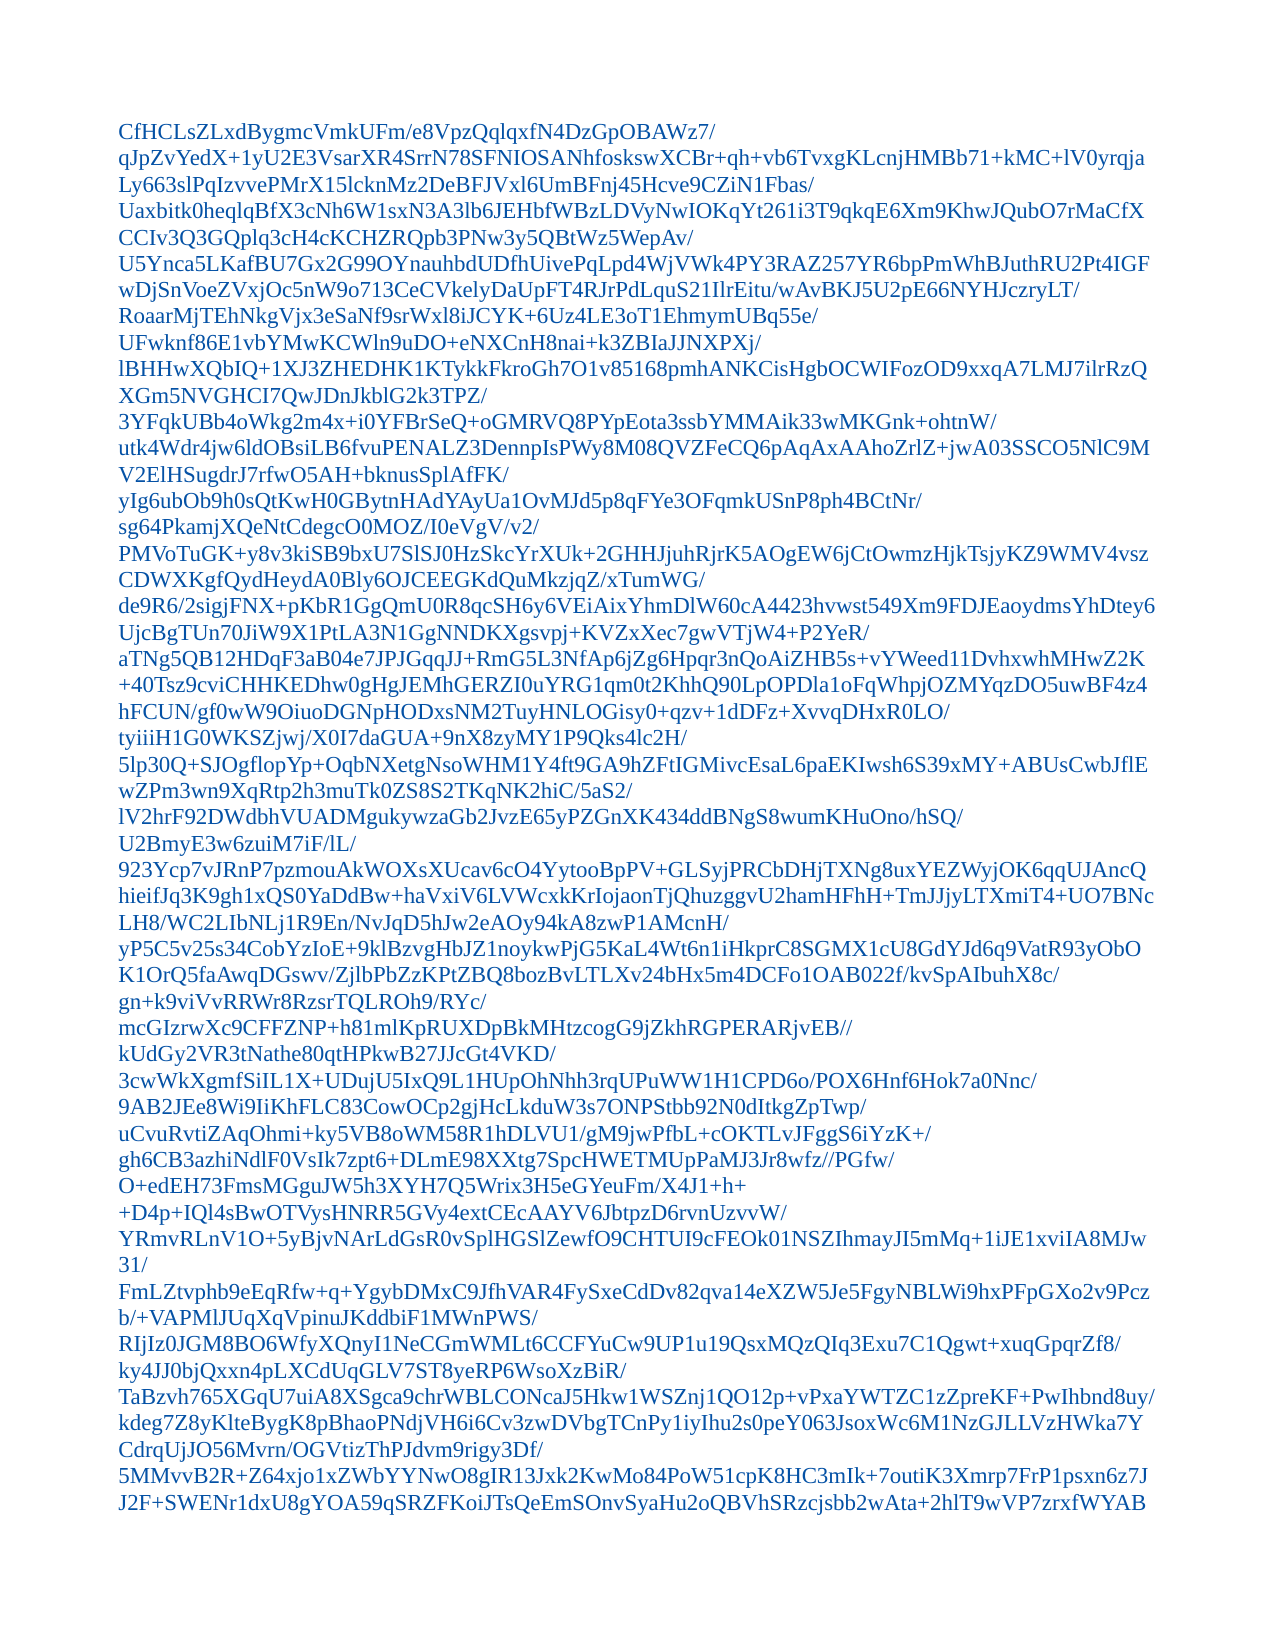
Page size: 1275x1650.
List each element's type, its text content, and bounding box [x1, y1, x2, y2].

text CfHCLsZLxdBygmcVmkUFm/e8VpzQqlqxfN4DzGpOBAWz7/qJpZvYedX+1yU2E3VsarXR4SrrN78SFNIOSANhfoskswXCBr+qh+vb6TvxgKLcnjHMBb71+kMC+lV0yrqjaLy663slPqIzvvePMrX15lcknMz2DeBFJVxl6UmBFnj45Hcve9CZiN1Fbas/Uaxbitk0heqlqBfX3cNh6W1sxN3A3lb6JEHbfWBzLDVyNwIOKqYt261i3T9qkqE6Xm9KhwJQubO7rMaCfXCCIv3Q3GQplq3cH4cKCHZRQpb3PNw3y5QBtWz5WepAv/U5Ynca5LKafBU7Gx2G99OYnauhbdUDfhUivePqLpd4WjVWk4PY3RAZ257YR6bpPmWhBJuthRU2Pt4IGFwDjSnVoeZVxjOc5nW9o713CeCVkelyDaUpFT4RJrPdLquS21IlrEitu/wAvBKJ5U2pE66NYHJczryLT/RoaarMjTEhNkgVjx3eSaNf9srWxl8iJCYK+6Uz4LE3oT1EhmymUBq55e/UFwknf86E1vbYMwKCWln9uDO+eNXCnH8nai+k3ZBIaJJNXPXj/lBHHwXQbIQ+1XJ3ZHEDHK1KTykkFkroGh7O1v85168pmhANKCisHgbOCWIFozOD9xxqA7LMJ7ilrRzQXGm5NVGHCI7QwJDnJkblG2k3TPZ/3YFqkUBb4oWkg2m4x+i0YFBrSeQ+oGMRVQ8PYpEota3ssbYMMAik33wMKGnk+ohtnW/utk4Wdr4jw6ldOBsiLB6fvuPENALZ3DennpIsPWy8M08QVZFeCQ6pAqAxAAhoZrlZ+jwA03SSCO5NlC9MV2ElHSugdrJ7rfwO5AH+bknusSplAfFK/yIg6ubOb9h0sQtKwH0GBytnHAdYAyUa1OvMJd5p8qFYe3OFqmkUSnP8ph4BCtNr/sg64PkamjXQeNtCdegcO0MOZ/I0eVgV/v2/PMVoTuGK+y8v3kiSB9bxU7SlSJ0HzSkcYrXUk+2GHHJjuhRjrK5AOgEW6jCtOwmzHjkTsjyKZ9WMV4vszCDWXKgfQydHeydA0Bly6OJCEEGKdQuMkzjqZ/xTumWG/de9R6/2sigjFNX+pKbR1GgQmU0R8qcSH6y6VEiAixYhmDlW60cA4423hvwst549Xm9FDJEaoydmsYhDtey6UjcBgTUn70JiW9X1PtLA3N1GgNNDKXgsvpj+KVZxXec7gwVTjW4+P2YeR/aTNg5QB12HDqF3aB04e7JPJGqqJJ+RmG5L3NfAp6jZg6Hpqr3nQoAiZHB5s+vYWeed11DvhxwhMHwZ2K+40Tsz9cviCHHKEDhw0gHgJEMhGERZI0uYRG1qm0t2KhhQ90LpOPDla1oFqWhpjOZMYqzDO5uwBF4z4hFCUN/gf0wW9OiuoDGNpHODxsNM2TuyHNLOGisy0+qzv+1dDFz+XvvqDHxR0LO/tyiiiH1G0WKSZjwj/X0I7daGUA+9nX8zyMY1P9Qks4lc2H/5lp30Q+SJOgflopYp+OqbNXetgNsoWHM1Y4ft9GA9hZFtIGMivcEsaL6paEKIwsh6S39xMY+ABUsCwbJflEwZPm3wn9XqRtp2h3muTk0ZS8S2TKqNK2hiC/5aS2/lV2hrF92DWdbhVUADMgukywzaGb2JvzE65yPZGnXK434ddBNgS8wumKHuOno/hSQ/U2BmyE3w6zuiM7iF/lL/923Ycp7vJRnP7pzmouAkWOXsXUcav6cO4YytooBpPV+GLSyjPRCbDHjTXNg8uxYEZWyjOK6qqUJAncQhieifJq3K9gh1xQS0YaDdBw+haVxiV6LVWcxkKrIojaonTjQhuzggvU2hamHFhH+TmJJjyLTXmiT4+UO7BNcLH8/WC2LIbNLj1R9En/NvJqD5hJw2eAOy94kA8zwP1AMcnH/yP5C5v25s34CobYzIoE+9klBzvgHbJZ1noykwPjG5KaL4Wt6n1iHkprC8SGMX1cU8GdYJd6q9VatR93yObOK1OrQ5faAwqDGswv/ZjlbPbZzKPtZBQ8bozBvLTLXv24bHx5m4DCFo1OAB022f/kvSpAIbuhX8c/gn+k9viVvRRWr8RzsrTQLROh9/RYc/mcGIzrwXc9CFFZNP+h81mlKpRUXDpBkMHtzcogG9jZkhRGPERARjvEB//kUdGy2VR3tNathe80qtHPkwB27JJcGt4VKD/3cwWkXgmfSiIL1X+UDujU5IxQ9L1HUpOhNhh3rqUPuWW1H1CPD6o/POX6Hnf6Hok7a0Nnc/9AB2JEe8Wi9IiKhFLC83CowOCp2gjHcLkduW3s7ONPStbb92N0dItkgZpTwp/uCvuRvtiZAqOhmi+ky5VB8oWM58R1hDLVU1/gM9jwPfbL+cOKTLvJFggS6iYzK+/gh6CB3azhiNdlF0VsIk7zpt6+DLmE98XXtg7SpcHWETMUpPaMJ3Jr8wfz//PGfw/O+edEH73FmsMGguJW5h3XYH7Q5Wrix3H5eGYeuFm/X4J1+h++D4p+IQl4sBwOTVysHNRR5GVy4extCEcAAYV6JbtpzD6rvnUzvvW/YRmvRLnV1O+5yBjvNArLdGsR0vSplHGSlZewfO9CHTUI9cFEOk01NSZIhmayJI5mMq+1iJE1xviIA8MJw31/FmLZtvphb9eEqRfw+q+YgybDMxC9JfhVAR4FySxeCdDv82qva14eXZW5Je5FgyNBLWi9hxPFpGXo2v9Pczb/+VAPMlJUqXqVpinuJKddbiF1MWnPWS/RIjIz0JGM8BO6WfyXQnyI1NeCGmWMLt6CCFYuCw9UP1u19QsxMQzQIq3Exu7C1Qgwt+xuqGpqrZf8/ky4JJ0bjQxxn4pLXCdUqGLV7ST8yeRP6WsoXzBiR/TaBzvh765XGqU7uiA8XSgca9chrWBLCONcaJ5Hkw1WSZnj1QO12p+vPxaYWTZC1zZpreKF+PwIhbnd8uy/kdeg7Z8yKlteBygK8pBhaoPNdjVH6i6Cv3zwDVbgTCnPy1iyIhu2s0peY063JsoxWc6M1NzGJLLVzHWka7YCdrqUjJO56Mvrn/OGVtizThPJdvm9rigy3Df/5MMvvB2R+Z64xjo1xZWbYYNwO8gIR13Jxk2KwMo84PoW51cpK8HC3mIk+7outiK3Xmrp7FrP1psxn6z7JJ2F+SWENr1dxU8gYOA59qSRZFKoiJTsQeEmSOnvSyaHu2oQBVhSRzcjsbb2wAta+2hlT9wVP7zrxfWYAB [118, 118, 1157, 1515]
